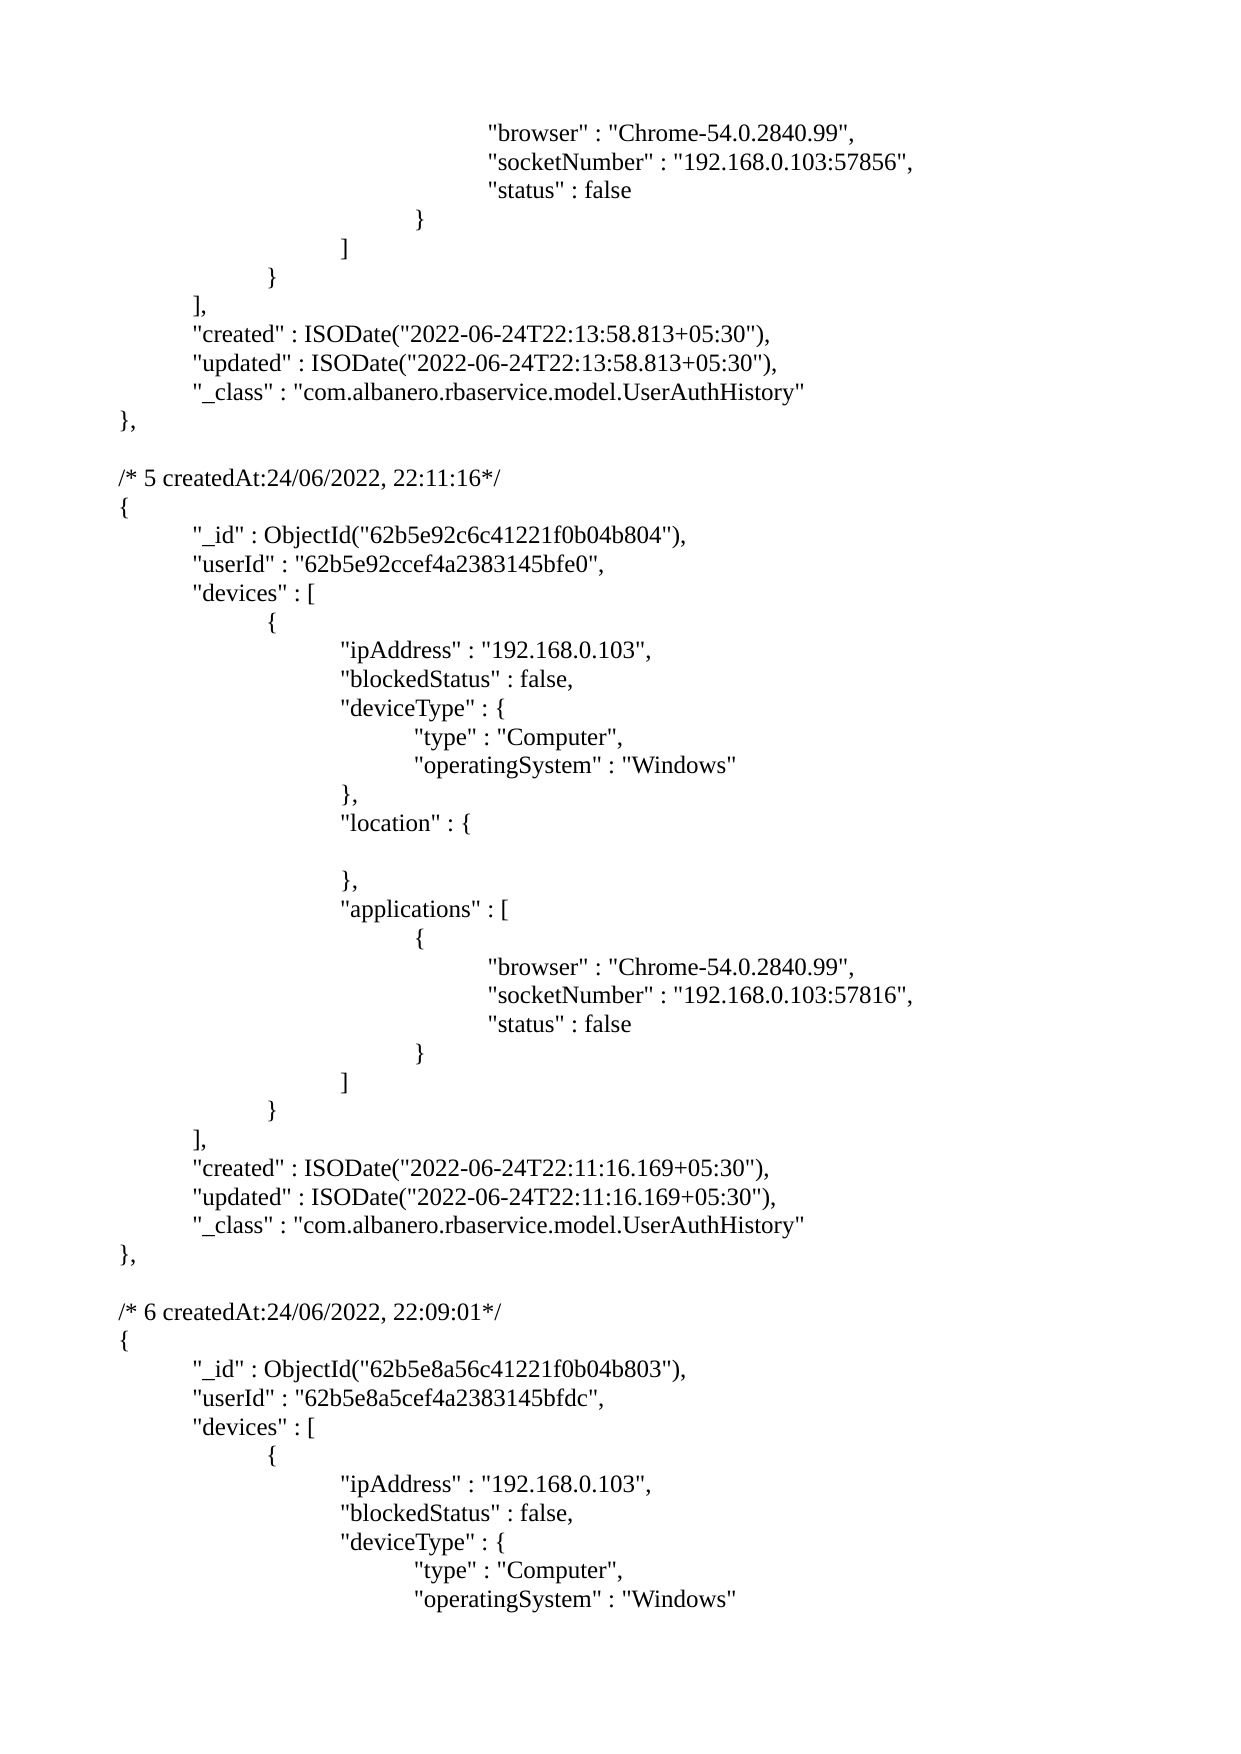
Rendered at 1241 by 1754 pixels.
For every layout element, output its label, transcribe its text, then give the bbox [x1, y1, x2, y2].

text "operatingSystem" : "Windows" [118, 1584, 1122, 1613]
text "created" : ISODate("2022-06-24T22:13:58.813+05:30"), [118, 319, 1122, 348]
text "browser" : "Chrome-54.0.2840.99", [118, 118, 1122, 147]
text { [118, 607, 1122, 636]
text "userId" : "62b5e92ccef4a2383145bfe0", [118, 549, 1122, 578]
text "_id" : ObjectId("62b5e92c6c41221f0b04b804"), [118, 521, 1122, 549]
text "blockedStatus" : false, [118, 664, 1122, 693]
text "devices" : [ [118, 1412, 1122, 1441]
text ] [118, 233, 1122, 262]
text "created" : ISODate("2022-06-24T22:11:16.169+05:30"), [118, 1153, 1122, 1182]
text }, [118, 1239, 1122, 1268]
text "devices" : [ [118, 578, 1122, 607]
text ], [118, 291, 1122, 319]
text "userId" : "62b5e8a5cef4a2383145bfdc", [118, 1383, 1122, 1412]
text "ipAddress" : "192.168.0.103", [118, 636, 1122, 664]
text { [118, 492, 1122, 521]
text } [118, 1038, 1122, 1067]
text "type" : "Computer", [118, 1556, 1122, 1584]
text "updated" : ISODate("2022-06-24T22:13:58.813+05:30"), [118, 348, 1122, 377]
text "location" : { [118, 808, 1122, 837]
text } [118, 1096, 1122, 1124]
text }, [118, 406, 1122, 434]
text "browser" : "Chrome-54.0.2840.99", [118, 952, 1122, 981]
text "status" : false [118, 176, 1122, 204]
text "socketNumber" : "192.168.0.103:57856", [118, 147, 1122, 176]
text }, [118, 866, 1122, 894]
text "socketNumber" : "192.168.0.103:57816", [118, 981, 1122, 1009]
text "applications" : [ [118, 894, 1122, 923]
text "_class" : "com.albanero.rbaservice.model.UserAuthHistory" [118, 377, 1122, 406]
text "status" : false [118, 1009, 1122, 1038]
text }, [118, 779, 1122, 808]
text ] [118, 1067, 1122, 1096]
text { [118, 1441, 1122, 1469]
text } [118, 204, 1122, 233]
text "updated" : ISODate("2022-06-24T22:11:16.169+05:30"), [118, 1182, 1122, 1211]
text "_class" : "com.albanero.rbaservice.model.UserAuthHistory" [118, 1211, 1122, 1239]
text "_id" : ObjectId("62b5e8a56c41221f0b04b803"), [118, 1354, 1122, 1383]
text } [118, 262, 1122, 291]
text "ipAddress" : "192.168.0.103", [118, 1469, 1122, 1498]
text ], [118, 1124, 1122, 1153]
text "deviceType" : { [118, 693, 1122, 722]
text /* 6 createdAt:24/06/2022, 22:09:01*/ [118, 1297, 1122, 1326]
text "type" : "Computer", [118, 722, 1122, 751]
text "deviceType" : { [118, 1527, 1122, 1556]
text "operatingSystem" : "Windows" [118, 751, 1122, 779]
text { [118, 923, 1122, 952]
text /* 5 createdAt:24/06/2022, 22:11:16*/ [118, 463, 1122, 492]
text { [118, 1326, 1122, 1354]
text "blockedStatus" : false, [118, 1498, 1122, 1527]
